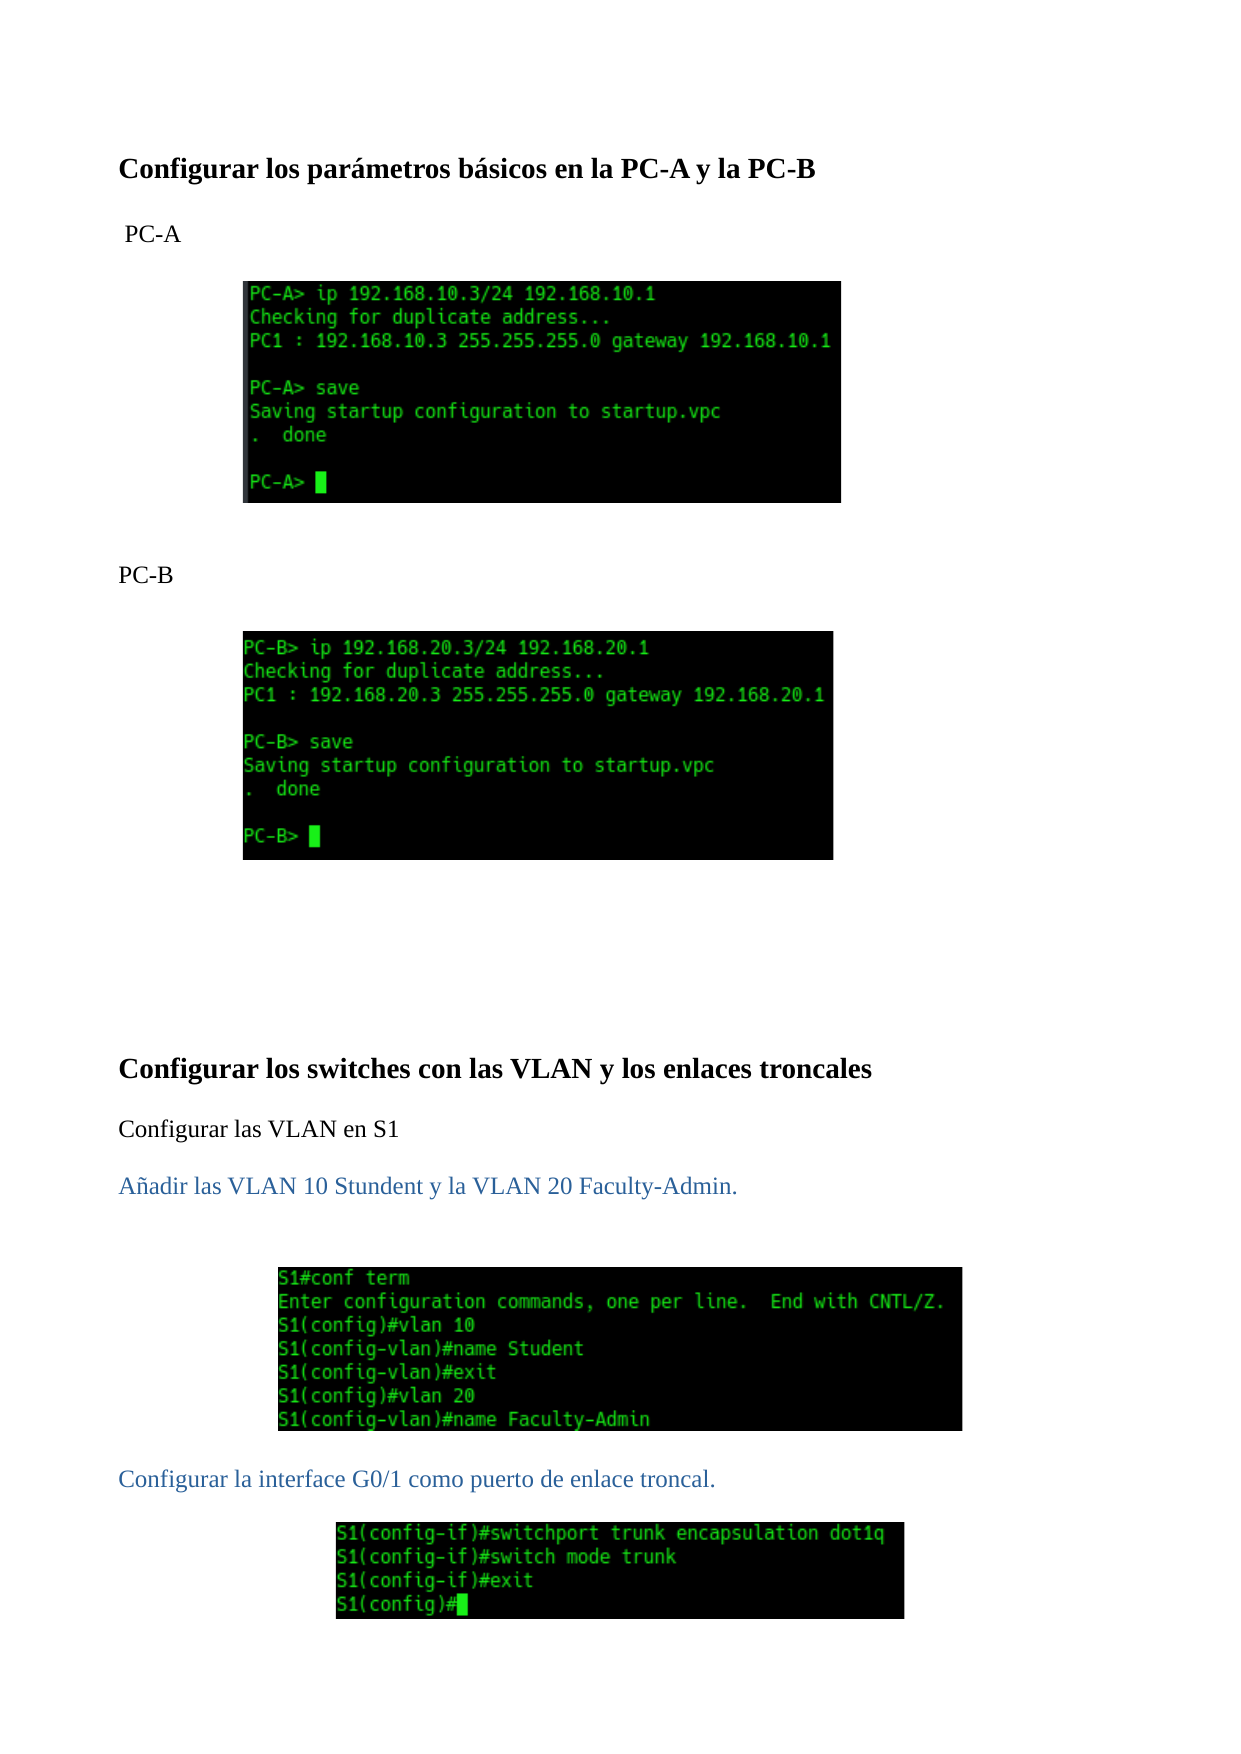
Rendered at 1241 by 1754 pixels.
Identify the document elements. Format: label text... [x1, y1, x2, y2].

text PC-B [118, 560, 1122, 589]
picture [242, 281, 842, 503]
text Añadir las VLAN 10 Stundent y la VLAN 20 Faculty-Admin. [118, 1171, 1122, 1200]
picture [242, 631, 834, 860]
picture [278, 1267, 963, 1431]
text Configurar los parámetros básicos en la PC-A y la PC-B [118, 152, 1122, 185]
text PC-A [118, 219, 1122, 247]
text Configurar la interface G0/1 como puerto de enlace troncal. [118, 1464, 1122, 1493]
text Configurar los switches con las VLAN y los enlaces troncales [118, 1051, 1122, 1085]
picture [335, 1522, 905, 1619]
text Configurar las VLAN en S1 [118, 1114, 1122, 1142]
